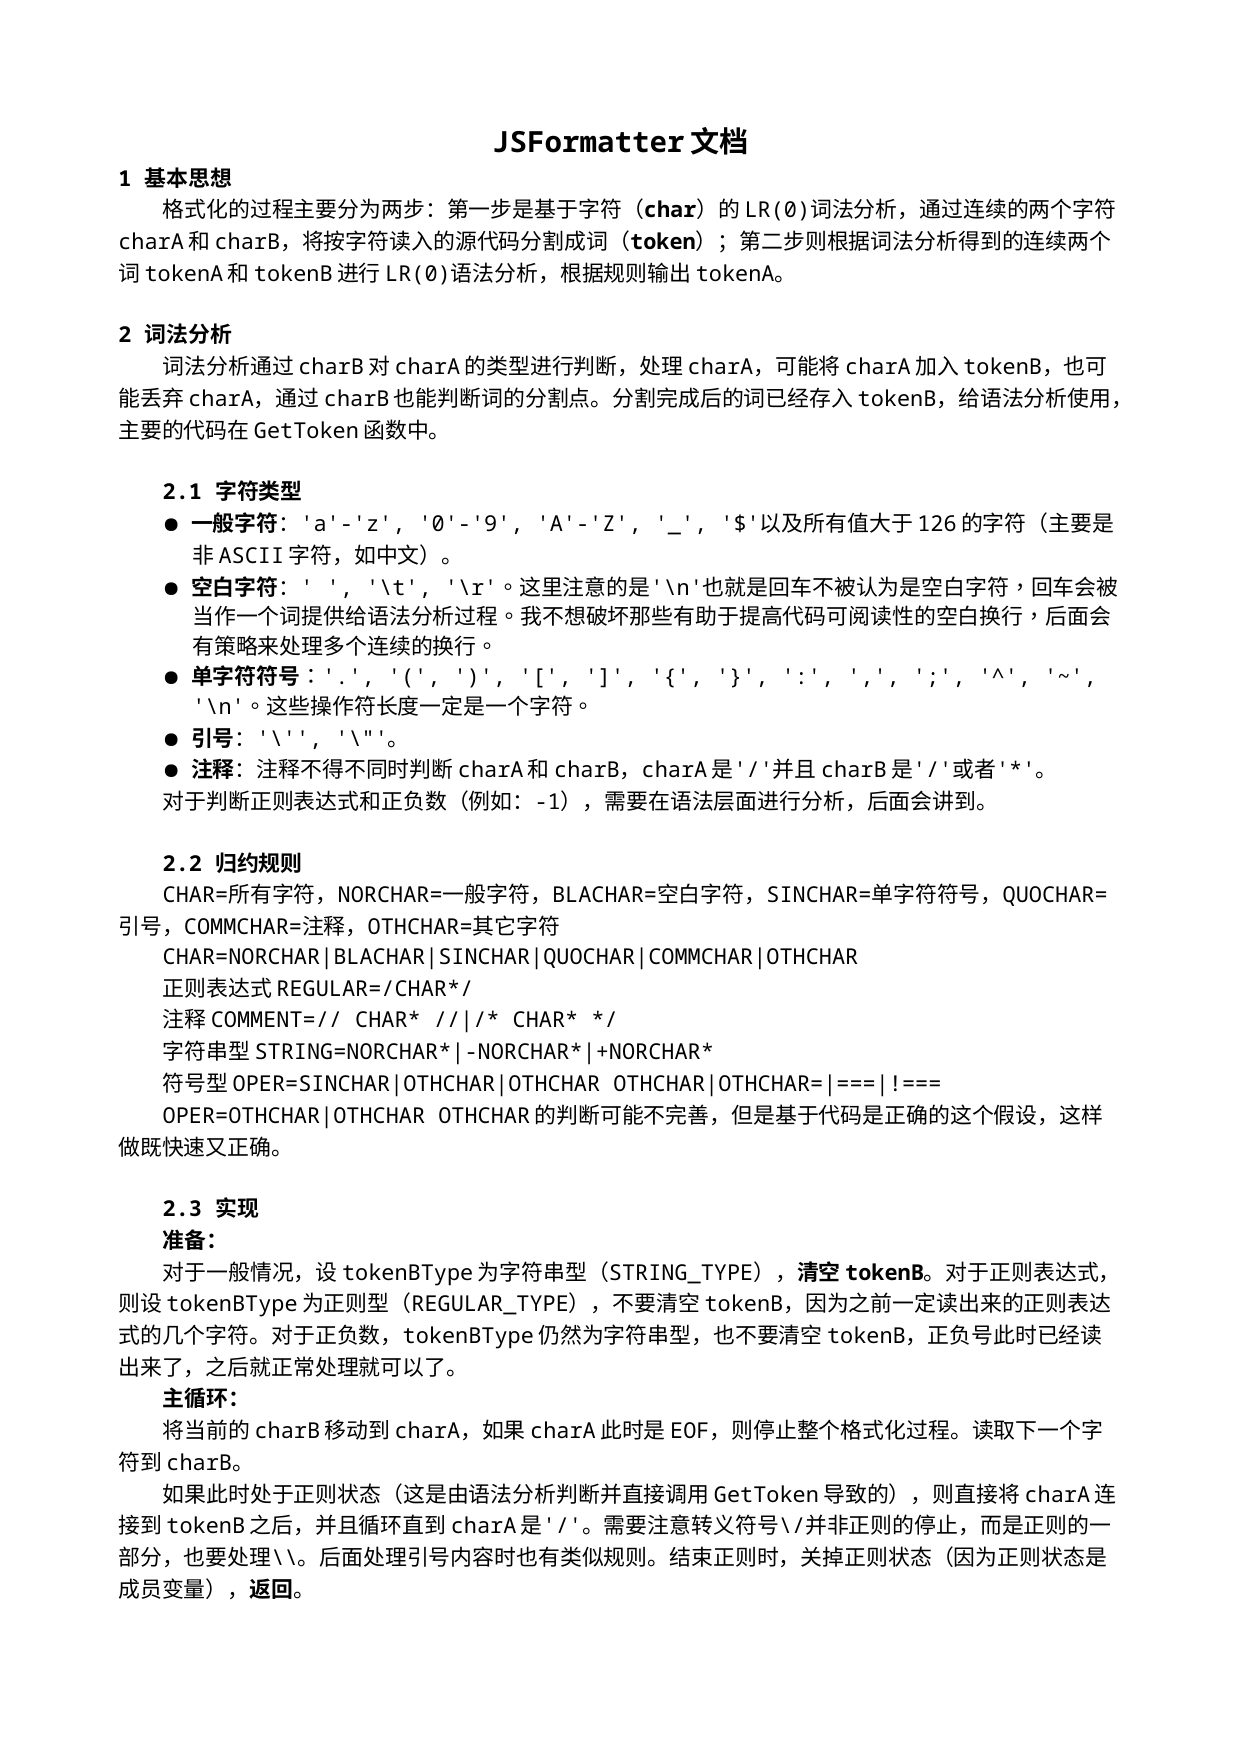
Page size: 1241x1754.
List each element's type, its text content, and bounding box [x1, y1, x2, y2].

text 2 词法分析 [118, 317, 1122, 349]
text 2.3 实现 [118, 1191, 1122, 1223]
text 对于一般情况，设tokenBType为字符串型（STRING_TYPE），清空tokenB。对于正则表达式，则设tokenBType为正则型（REGULAR_TYPE），不要清空tokenB，因为之前一定读出来的正则表达式的几个字符。对于正负数，tokenBType仍然为字符串型，也不要清空tokenB，正负号此时已经读出来了，之后就正常处理就可以了。 [118, 1254, 1122, 1381]
list 一般字符：'a'-'z', '0'-'9', 'A'-'Z', '_', '$'以及所有值大于126的字符（主要是非ASCII字符，如中文）。 [162, 506, 1122, 569]
list 引号：'\'', '\"'。 [162, 721, 1122, 752]
text 字符串型STRING=NORCHAR*|-NORCHAR*|+NORCHAR* [118, 1034, 1122, 1066]
list 注释：注释不得不同时判断charA和charB，charA是'/'并且charB是'/'或者'*'。 [162, 752, 1122, 784]
text 如果此时处于正则状态（这是由语法分析判断并直接调用GetToken导致的），则直接将charA连接到tokenB之后，并且循环直到charA是'/'。需要注意转义符号\/并非正则的停止，而是正则的一部分，也要处理\\。后面处理引号内容时也有类似规则。结束正则时，关掉正则状态（因为正则状态是成员变量），返回。 [118, 1477, 1122, 1604]
text 2.2 归约规则 [118, 846, 1122, 877]
text 符号型OPER=SINCHAR|OTHCHAR|OTHCHAR OTHCHAR|OTHCHAR=|===|!=== [118, 1066, 1122, 1098]
text 主循环： [118, 1381, 1122, 1413]
list 单字符符号：'.', '(', ')', '[', ']', '{', '}', ':', ',', ';', '^', '~', '\n'。这些操作符长度一定是一个字符。 [162, 661, 1122, 721]
text 将当前的charB移动到charA，如果charA此时是EOF，则停止整个格式化过程。读取下一个字符到charB。 [118, 1413, 1122, 1477]
text 对于判断正则表达式和正负数（例如：-1），需要在语法层面进行分析，后面会讲到。 [118, 784, 1122, 816]
text 词法分析通过charB对charA的类型进行判断，处理charA，可能将charA加入tokenB，也可能丢弃charA，通过charB也能判断词的分割点。分割完成后的词已经存入tokenB，给语法分析使用，主要的代码在GetToken函数中。 [118, 349, 1122, 444]
text JSFormatter文档 [118, 118, 1122, 161]
text 准备： [118, 1223, 1122, 1254]
text 注释COMMENT=// CHAR* //|/* CHAR* */ [118, 1002, 1122, 1034]
text OPER=OTHCHAR|OTHCHAR OTHCHAR的判断可能不完善，但是基于代码是正确的这个假设，这样做既快速又正确。 [118, 1098, 1122, 1161]
text 格式化的过程主要分为两步：第一步是基于字符（char）的LR(0)词法分析，通过连续的两个字符charA和charB，将按字符读入的源代码分割成词（token）；第二步则根据词法分析得到的连续两个词tokenA和tokenB进行LR(0)语法分析，根据规则输出tokenA。 [118, 192, 1122, 288]
text 1 基本思想 [118, 161, 1122, 192]
text 2.1 字符类型 [118, 474, 1122, 506]
list 空白字符：' ', '\t', '\r'。这里注意的是'\n'也就是回车不被认为是空白字符，回车会被当作一个词提供给语法分析过程。我不想破坏那些有助于提高代码可阅读性的空白换行，后面会有策略来处理多个连续的换行。 [162, 569, 1122, 661]
text CHAR=所有字符，NORCHAR=一般字符，BLACHAR=空白字符，SINCHAR=单字符符号，QUOCHAR=引号，COMMCHAR=注释，OTHCHAR=其它字符 [118, 877, 1122, 941]
text 正则表达式REGULAR=/CHAR*/ [118, 971, 1122, 1002]
text CHAR=NORCHAR|BLACHAR|SINCHAR|QUOCHAR|COMMCHAR|OTHCHAR [118, 941, 1122, 971]
